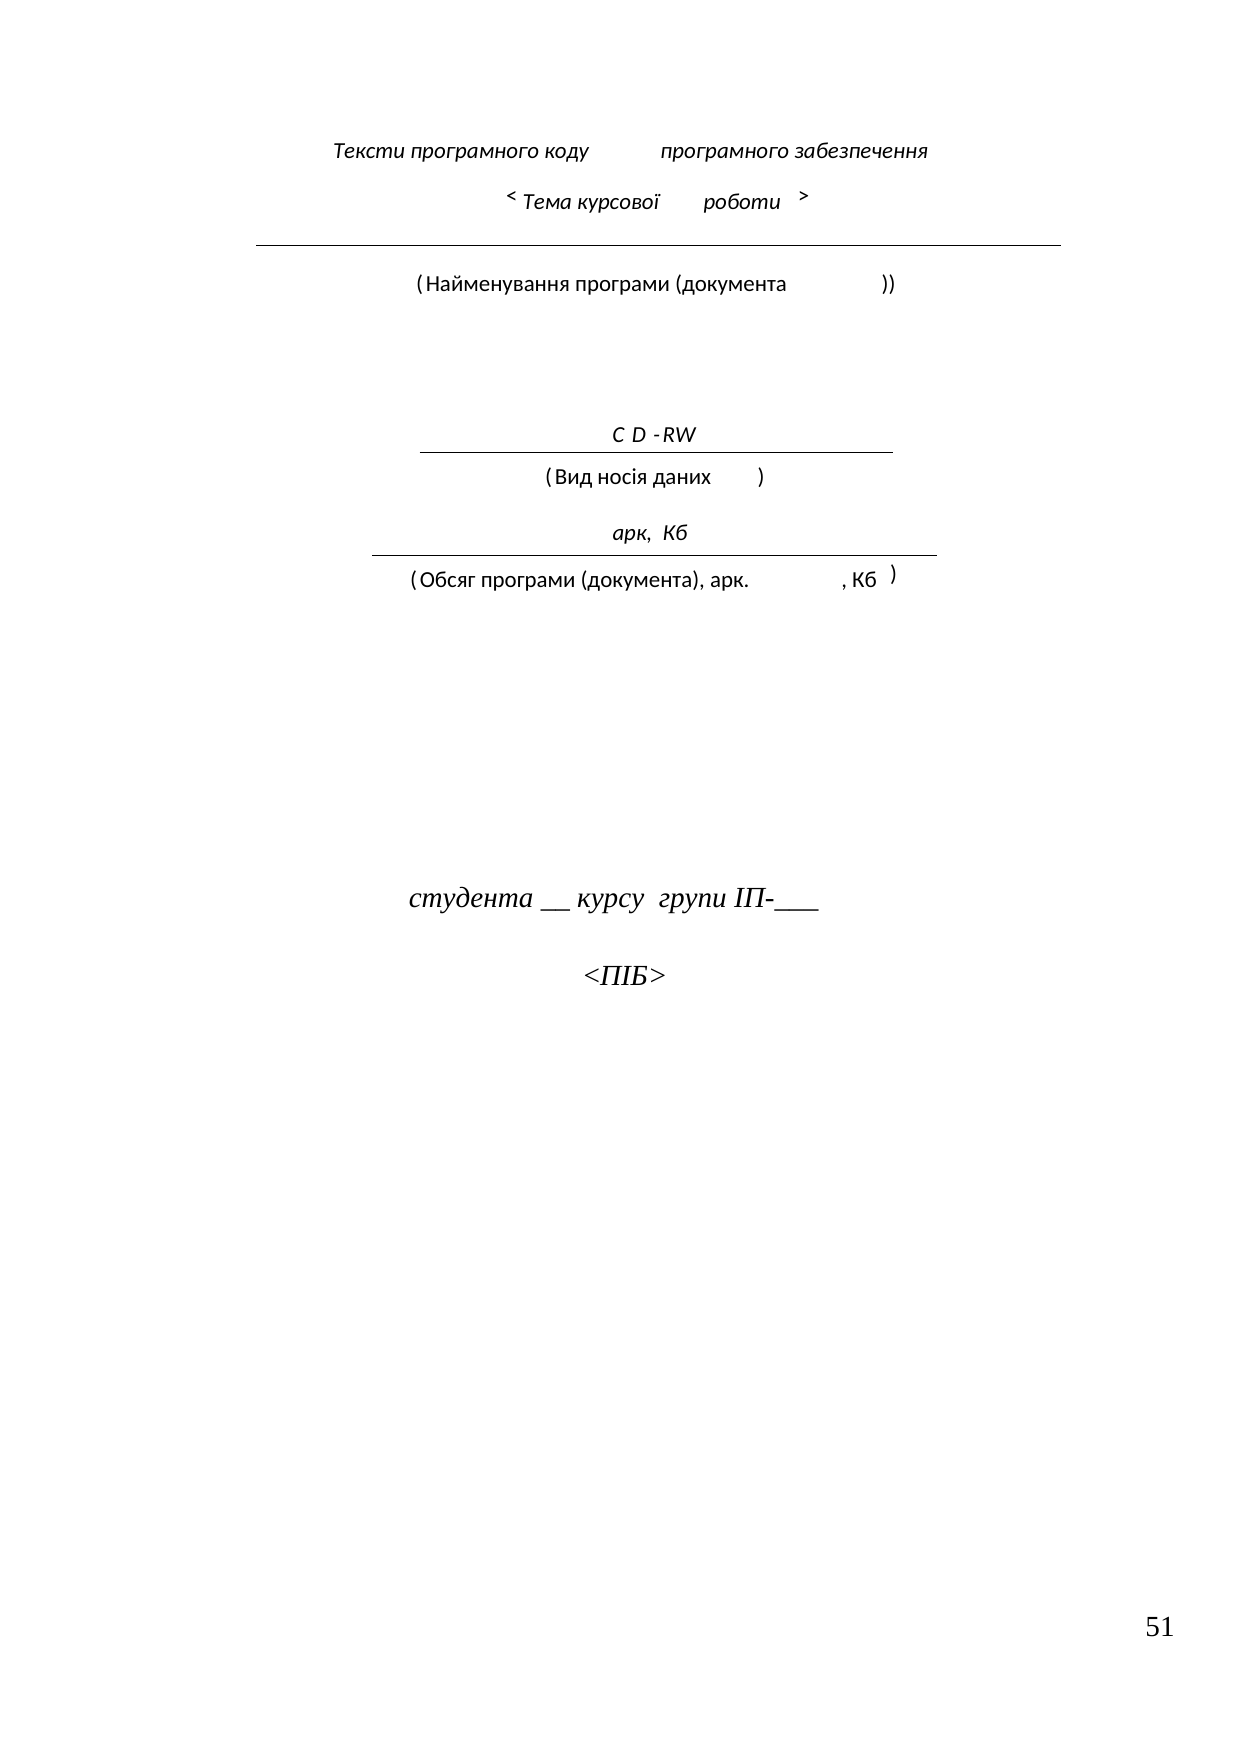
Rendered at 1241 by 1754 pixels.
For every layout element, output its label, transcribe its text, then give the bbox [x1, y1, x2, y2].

text <ПІБ> [103, 958, 1188, 992]
text студента __ курсу групи ІП-___ [103, 881, 1188, 914]
